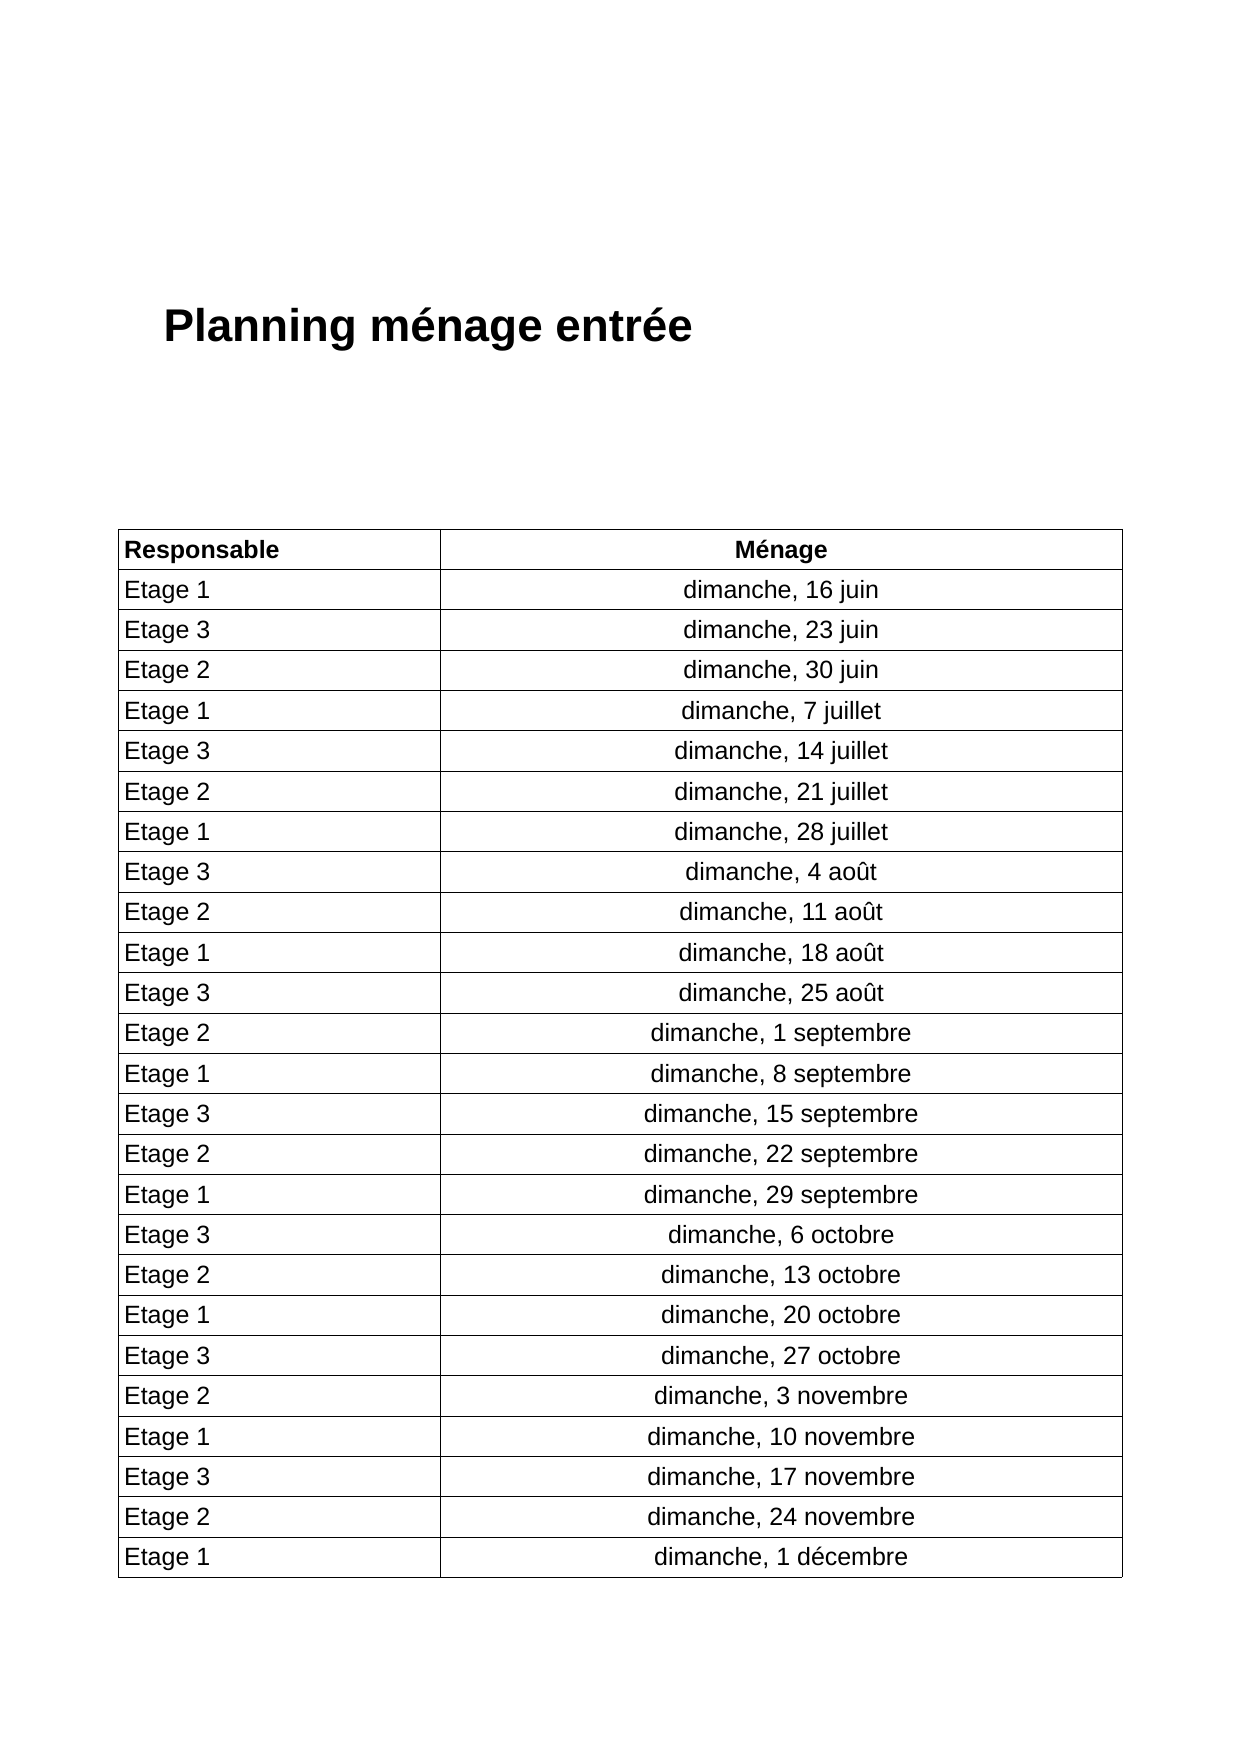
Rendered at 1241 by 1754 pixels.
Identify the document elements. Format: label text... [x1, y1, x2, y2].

table_header Ménage [441, 530, 1122, 569]
table_cell dimanche, 10 novembre [441, 1417, 1122, 1456]
table_cell dimanche, 27 octobre [441, 1336, 1122, 1375]
table_cell Etage 1 [119, 812, 440, 851]
table_cell Etage 1 [119, 1296, 440, 1335]
table_cell dimanche, 22 septembre [441, 1135, 1122, 1174]
table_cell Etage 2 [119, 1014, 440, 1053]
table_cell dimanche, 23 juin [441, 610, 1122, 650]
table_cell dimanche, 28 juillet [441, 812, 1122, 851]
table_cell dimanche, 24 novembre [441, 1497, 1122, 1537]
table_cell dimanche, 16 juin [441, 570, 1122, 609]
table_cell dimanche, 21 juillet [441, 772, 1122, 811]
table_cell dimanche, 1 décembre [441, 1538, 1122, 1577]
table_cell Etage 3 [119, 1457, 440, 1496]
table_cell Etage 3 [119, 852, 440, 892]
table_cell Etage 3 [119, 610, 440, 650]
table_cell dimanche, 20 octobre [441, 1296, 1122, 1335]
subtitle Planning ménage entrée [118, 298, 1122, 351]
table_cell Etage 2 [119, 1135, 440, 1174]
table_cell Etage 2 [119, 1376, 440, 1416]
table_cell dimanche, 11 août [441, 893, 1122, 932]
table_header Responsable [119, 530, 440, 569]
table_cell Etage 2 [119, 1255, 440, 1295]
table_cell dimanche, 6 octobre [441, 1215, 1122, 1254]
table_cell Etage 3 [119, 1215, 440, 1254]
table_cell dimanche, 25 août [441, 973, 1122, 1012]
table_cell Etage 2 [119, 772, 440, 811]
table_cell dimanche, 15 septembre [441, 1094, 1122, 1133]
table_cell dimanche, 4 août [441, 852, 1122, 892]
table_cell dimanche, 17 novembre [441, 1457, 1122, 1496]
table_cell dimanche, 1 septembre [441, 1014, 1122, 1053]
table_cell Etage 1 [119, 1417, 440, 1456]
table_cell Etage 2 [119, 1497, 440, 1537]
table_cell Etage 1 [119, 1538, 440, 1577]
table_cell Etage 3 [119, 731, 440, 771]
table_cell dimanche, 13 octobre [441, 1255, 1122, 1295]
table_cell Etage 1 [119, 1054, 440, 1093]
table_cell Etage 3 [119, 1336, 440, 1375]
table_cell dimanche, 14 juillet [441, 731, 1122, 771]
table_cell Etage 2 [119, 893, 440, 932]
table_cell Etage 1 [119, 1175, 440, 1214]
table_cell dimanche, 7 juillet [441, 691, 1122, 730]
table_cell Etage 2 [119, 651, 440, 690]
table_cell Etage 1 [119, 691, 440, 730]
table_cell Etage 3 [119, 973, 440, 1012]
table_cell dimanche, 8 septembre [441, 1054, 1122, 1093]
table_cell Etage 1 [119, 570, 440, 609]
table_cell dimanche, 29 septembre [441, 1175, 1122, 1214]
table_cell Etage 3 [119, 1094, 440, 1133]
table_cell Etage 1 [119, 933, 440, 972]
table_cell dimanche, 30 juin [441, 651, 1122, 690]
table_cell dimanche, 3 novembre [441, 1376, 1122, 1416]
table_cell dimanche, 18 août [441, 933, 1122, 972]
